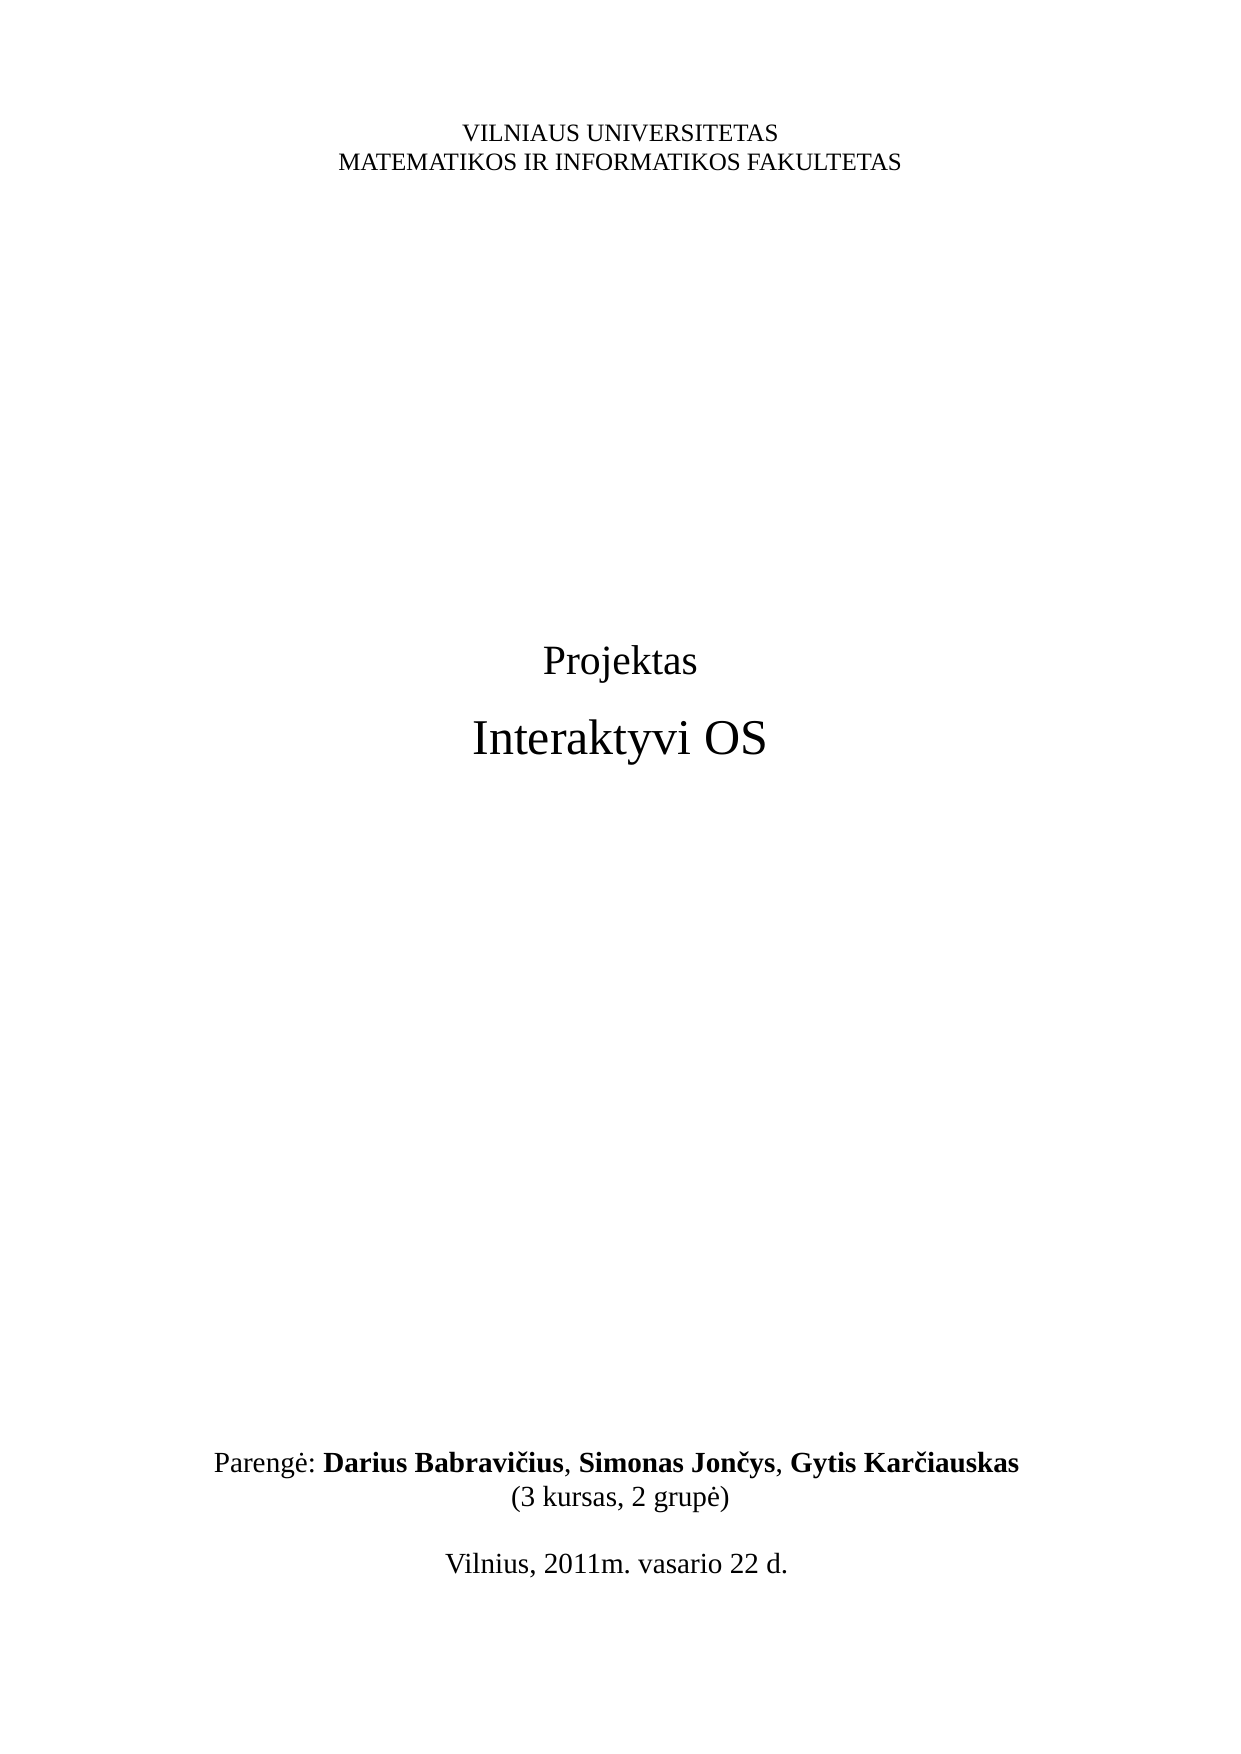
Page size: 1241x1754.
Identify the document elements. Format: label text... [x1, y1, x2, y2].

text Matematikos ir Informatikos fakultetas [118, 147, 1122, 176]
text (3 kursas, 2 grupė) [118, 1479, 1122, 1512]
text Parengė: Darius Babravičius, Simonas Jončys, Gytis Karčiauskas [118, 1445, 1122, 1479]
text Vilniaus Universitetas [118, 118, 1122, 147]
text Interaktyvi OS [118, 707, 1122, 765]
text Vilnius, 2011m. vasario 22 d. [118, 1546, 1122, 1579]
text Projektas [118, 636, 1122, 683]
